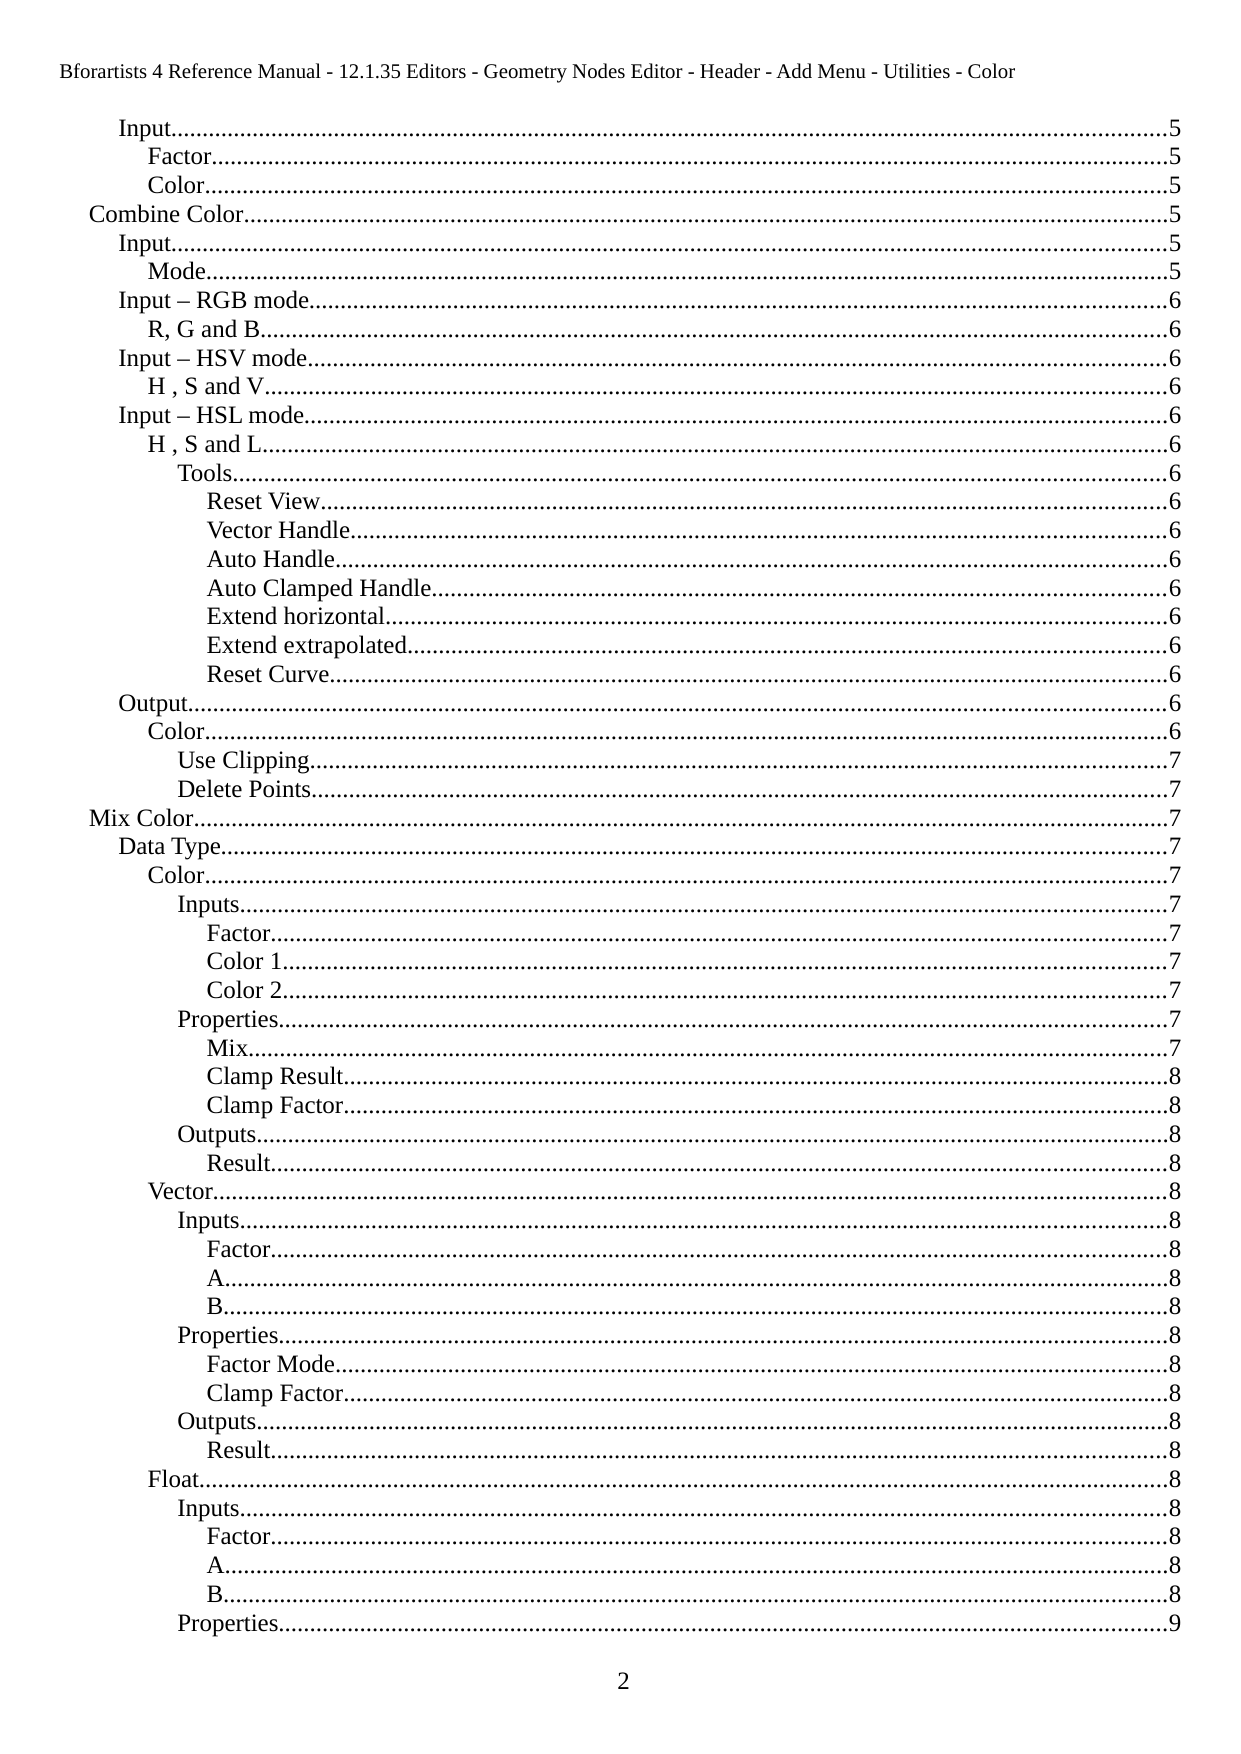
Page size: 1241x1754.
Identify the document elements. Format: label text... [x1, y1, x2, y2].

text Factor 7 [206, 918, 1181, 946]
text Clamp Factor 8 [206, 1378, 1181, 1406]
text Input – RGB mode 6 [118, 285, 1181, 314]
text Combine Color 5 [88, 199, 1181, 228]
text Input 5 [118, 113, 1181, 141]
text Factor 8 [206, 1521, 1181, 1550]
text Properties 8 [177, 1320, 1181, 1349]
text Inputs 8 [177, 1205, 1181, 1234]
text R, G and B 6 [147, 314, 1181, 343]
text Inputs 7 [177, 889, 1181, 918]
text Extend extrapolated 6 [206, 630, 1181, 659]
text Color 2 7 [206, 975, 1181, 1004]
text Tools 6 [177, 458, 1181, 486]
text Outputs 8 [177, 1406, 1181, 1435]
text Vector Handle 6 [206, 515, 1181, 544]
text Properties 9 [177, 1608, 1181, 1636]
text B 8 [206, 1291, 1181, 1320]
text Clamp Result 8 [206, 1061, 1181, 1090]
text Auto Handle 6 [206, 544, 1181, 573]
text Data Type 7 [118, 831, 1181, 860]
text B 8 [206, 1579, 1181, 1608]
text Mode 5 [147, 256, 1181, 285]
text Reset Curve 6 [206, 659, 1181, 688]
text Factor 8 [206, 1234, 1181, 1263]
text Mix 7 [206, 1033, 1181, 1061]
text Input – HSV mode 6 [118, 343, 1181, 371]
text Extend horizontal 6 [206, 601, 1181, 630]
text Result 8 [206, 1148, 1181, 1176]
text Factor 5 [147, 141, 1181, 170]
text Use Clipping 7 [177, 745, 1181, 774]
text Color 1 7 [206, 946, 1181, 975]
text Vector 8 [147, 1176, 1181, 1205]
text A 8 [206, 1550, 1181, 1579]
text Delete Points 7 [177, 774, 1181, 803]
text Input 5 [118, 228, 1181, 256]
text Properties 7 [177, 1004, 1181, 1033]
text Float 8 [147, 1464, 1181, 1493]
text Mix Color 7 [88, 803, 1181, 831]
text Auto Clamped Handle 6 [206, 573, 1181, 601]
text Color 6 [147, 716, 1181, 745]
text Color 7 [147, 860, 1181, 889]
text A 8 [206, 1263, 1181, 1291]
text Factor Mode 8 [206, 1349, 1181, 1378]
text H , S and L 6 [147, 429, 1181, 458]
text Output 6 [118, 688, 1181, 716]
text Input – HSL mode 6 [118, 400, 1181, 429]
text Inputs 8 [177, 1493, 1181, 1521]
text Outputs 8 [177, 1119, 1181, 1148]
text Reset View 6 [206, 486, 1181, 515]
text Clamp Factor 8 [206, 1090, 1181, 1119]
text Color 5 [147, 170, 1181, 199]
text H , S and V 6 [147, 371, 1181, 400]
text Result 8 [206, 1435, 1181, 1464]
